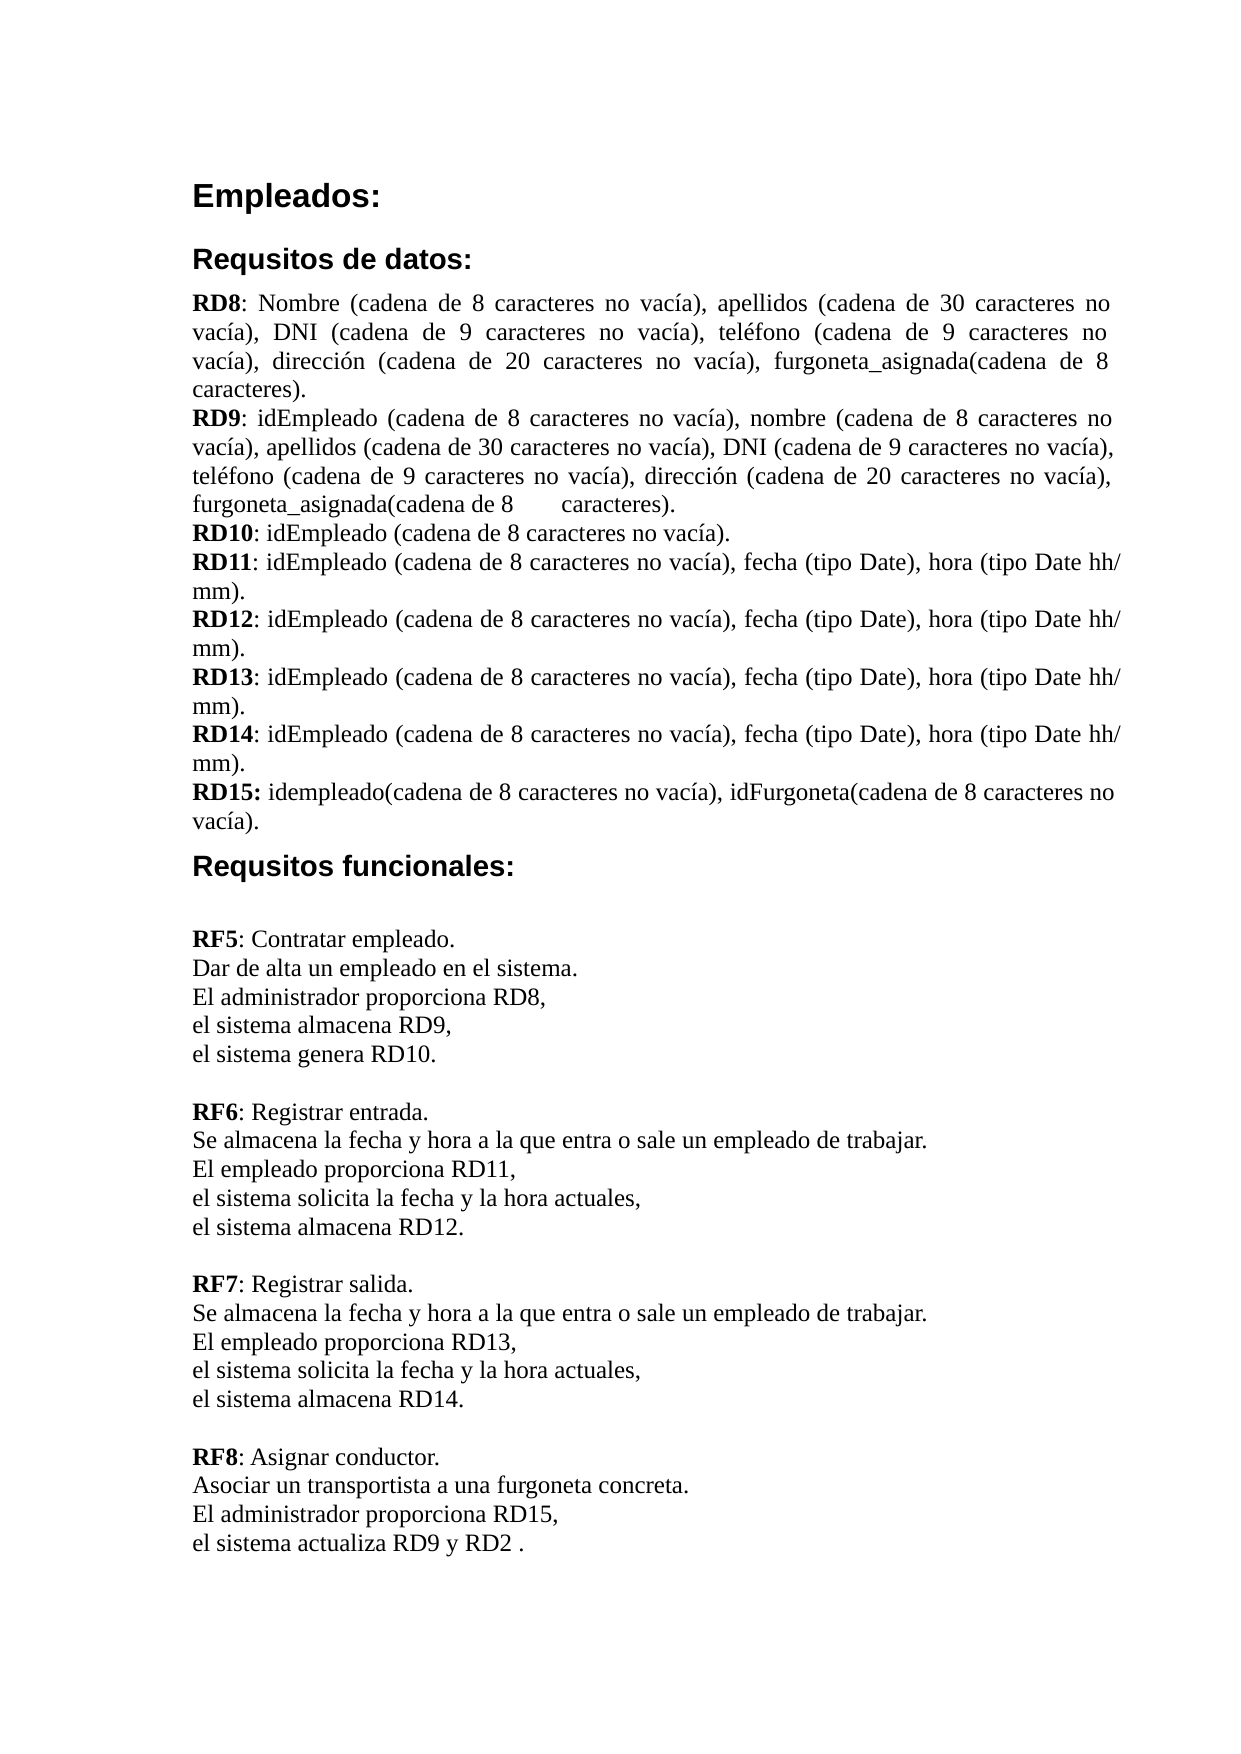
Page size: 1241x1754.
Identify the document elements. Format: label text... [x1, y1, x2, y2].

text el sistema solicita la fecha y la hora actuales, [118, 1183, 1122, 1212]
text el sistema actualiza RD9 y RD2 . [118, 1528, 1122, 1557]
text RD9: idEmpleado (cadena de 8 caracteres no vacía), nombre (cadena de 8 caracteres no vacía), apellidos (cadena de 30 caracteres no vacía), DNI (cadena de 9 caracteres no vacía), teléfono (cadena de 9 caracteres no vacía), dirección (cadena de 20 caracteres no vacía), furgoneta_asignada(cadena de 8 caracteres). [118, 403, 1122, 518]
text El administrador proporciona RD8, [118, 982, 1122, 1010]
text RF5: Contratar empleado. [118, 924, 1122, 953]
text El administrador proporciona RD15, [118, 1499, 1122, 1528]
text RF7: Registrar salida. [118, 1269, 1122, 1298]
text RD13: idEmpleado (cadena de 8 caracteres no vacía), fecha (tipo Date), hora (tipo Date hh/ mm). [118, 662, 1122, 719]
text RD10: idEmpleado (cadena de 8 caracteres no vacía). [118, 518, 1122, 547]
text Se almacena la fecha y hora a la que entra o sale un empleado de trabajar. [118, 1125, 1122, 1154]
text RD14: idEmpleado (cadena de 8 caracteres no vacía), fecha (tipo Date), hora (tipo Date hh/ mm). [118, 719, 1122, 777]
text RD8: Nombre (cadena de 8 caracteres no vacía), apellidos (cadena de 30 caracteres no vacía), DNI (cadena de 9 caracteres no vacía), teléfono (cadena de 9 caracteres no vacía), dirección (cadena de 20 caracteres no vacía), furgoneta_asignada(cadena de 8 caracteres). [118, 288, 1122, 403]
text RD12: idEmpleado (cadena de 8 caracteres no vacía), fecha (tipo Date), hora (tipo Date hh/ mm). [118, 604, 1122, 662]
text el sistema almacena RD9, [118, 1010, 1122, 1039]
text Dar de alta un empleado en el sistema. [118, 953, 1122, 982]
text RD11: idEmpleado (cadena de 8 caracteres no vacía), fecha (tipo Date), hora (tipo Date hh/ mm). [118, 547, 1122, 604]
text el sistema genera RD10. [118, 1039, 1122, 1068]
text el sistema almacena RD12. [118, 1212, 1122, 1240]
text el sistema almacena RD14. [118, 1384, 1122, 1413]
subtitle Requsitos de datos: [118, 242, 1122, 276]
subtitle Empleados: [118, 176, 1122, 215]
text Asociar un transportista a una furgoneta concreta. [118, 1470, 1122, 1499]
text El empleado proporciona RD13, [118, 1327, 1122, 1355]
text Se almacena la fecha y hora a la que entra o sale un empleado de trabajar. [118, 1298, 1122, 1327]
text RF8: Asignar conductor. [118, 1442, 1122, 1470]
text El empleado proporciona RD11, [118, 1154, 1122, 1183]
text RF6: Registrar entrada. [118, 1097, 1122, 1125]
text RD15: idempleado(cadena de 8 caracteres no vacía), idFurgoneta(cadena de 8 caracteres no vacía). [118, 777, 1122, 834]
subtitle Requsitos funcionales: [118, 849, 1122, 883]
text el sistema solicita la fecha y la hora actuales, [118, 1355, 1122, 1384]
